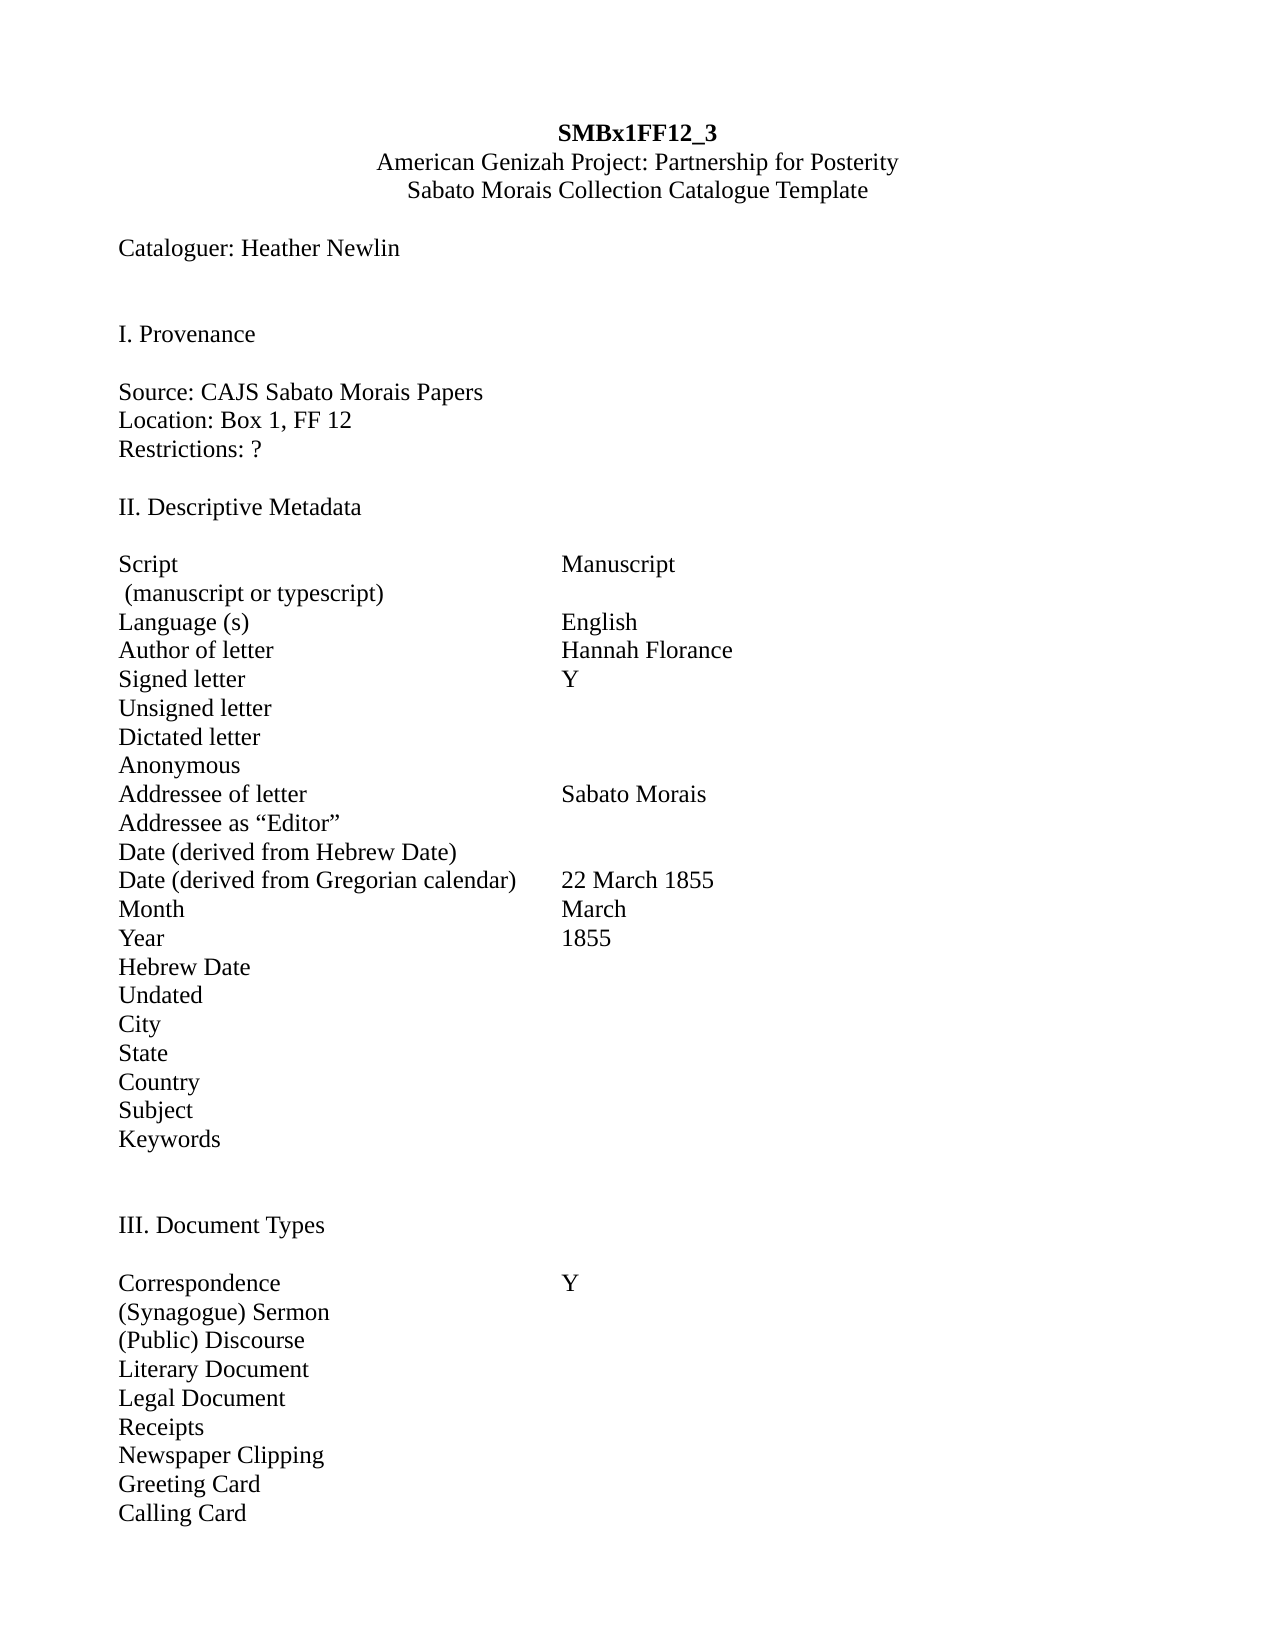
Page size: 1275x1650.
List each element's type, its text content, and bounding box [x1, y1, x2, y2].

text Legal Document [118, 1383, 1157, 1412]
text SMBx1FF12_3 [118, 118, 1157, 147]
text Undated [118, 981, 1157, 1009]
text Subject [118, 1096, 1157, 1124]
text Date (derived from Gregorian calendar) 22 March 1855 [118, 866, 1157, 894]
text Calling Card [118, 1498, 1157, 1527]
text Cataloguer: Heather Newlin [118, 233, 1157, 262]
text I. Provenance [118, 319, 1157, 348]
text Addressee of letter Sabato Morais [118, 779, 1157, 808]
text Keywords [118, 1124, 1157, 1153]
text Hebrew Date [118, 952, 1157, 981]
text Anonymous [118, 751, 1157, 779]
text American Genizah Project: Partnership for Posterity [118, 147, 1157, 176]
text Month March [118, 894, 1157, 923]
text Location: Box 1, FF 12 [118, 406, 1157, 434]
text Addressee as “Editor” [118, 808, 1157, 837]
text Signed letter Y [118, 664, 1157, 693]
text Year 1855 [118, 923, 1157, 952]
text Script Manuscript [118, 549, 1157, 578]
text (Public) Discourse [118, 1326, 1157, 1354]
text Correspondence Y [118, 1268, 1157, 1297]
text II. Descriptive Metadata [118, 492, 1157, 521]
text State [118, 1038, 1157, 1067]
text (manuscript or typescript) [118, 578, 1157, 607]
text Dictated letter [118, 722, 1157, 751]
text Sabato Morais Collection Catalogue Template [118, 176, 1157, 204]
text Restrictions: ? [118, 434, 1157, 463]
text Greeting Card [118, 1469, 1157, 1498]
text Receipts [118, 1412, 1157, 1441]
text (Synagogue) Sermon [118, 1297, 1157, 1326]
text Country [118, 1067, 1157, 1096]
text Author of letter Hannah Florance [118, 636, 1157, 664]
text Literary Document [118, 1354, 1157, 1383]
text Source: CAJS Sabato Morais Papers [118, 377, 1157, 406]
text III. Document Types [118, 1211, 1157, 1239]
text City [118, 1009, 1157, 1038]
text Date (derived from Hebrew Date) [118, 837, 1157, 866]
text Language (s) English [118, 607, 1157, 636]
text Newspaper Clipping [118, 1441, 1157, 1469]
text Unsigned letter [118, 693, 1157, 722]
